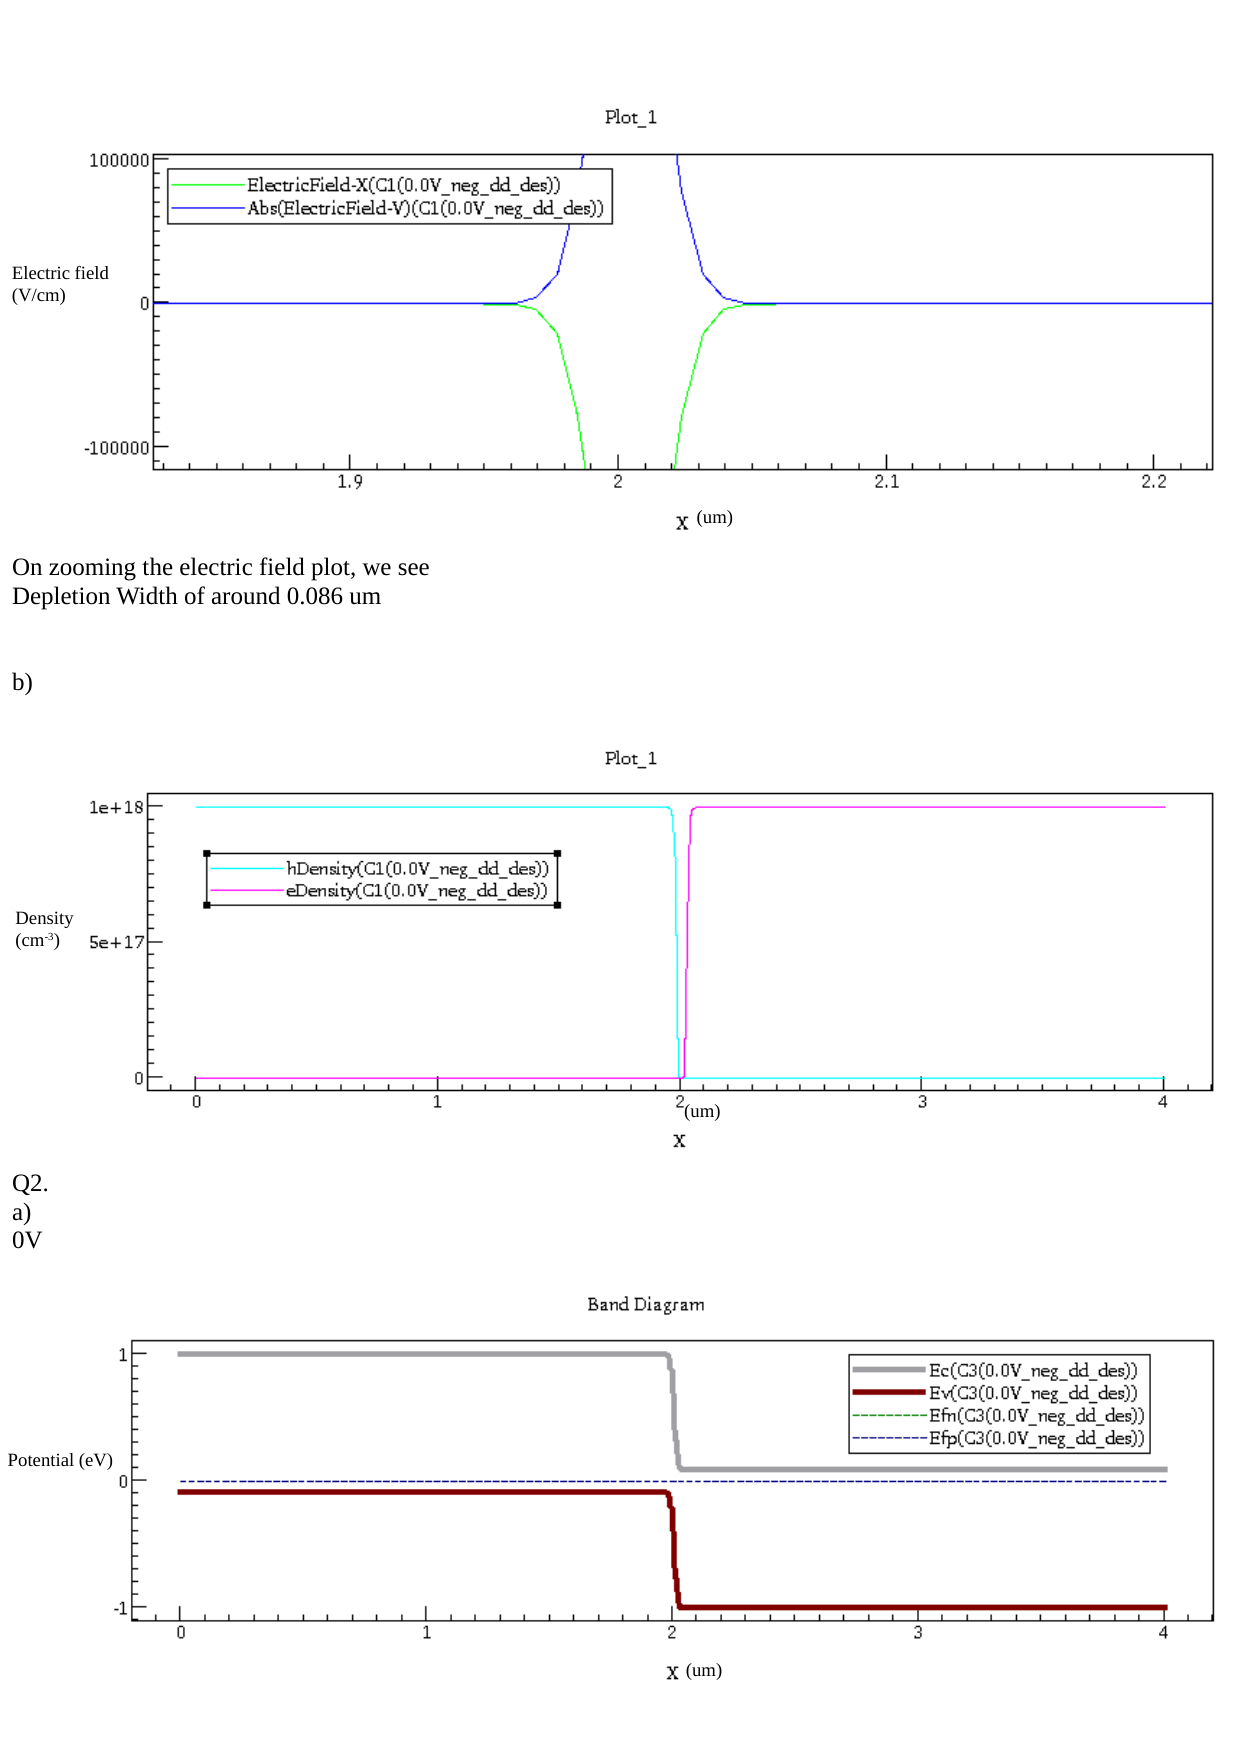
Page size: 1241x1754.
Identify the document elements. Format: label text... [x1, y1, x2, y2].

text On zooming the electric field plot, we see [12, 87, 1228, 581]
text 0V [12, 1226, 1228, 1254]
text Q2. [12, 725, 1228, 1197]
picture [83, 730, 1241, 1169]
text Depletion Width of around 0.086 um [12, 581, 1228, 610]
text a) [12, 1197, 1228, 1226]
picture [73, 87, 1241, 553]
text b) [12, 667, 1228, 696]
picture [54, 1274, 1240, 1702]
